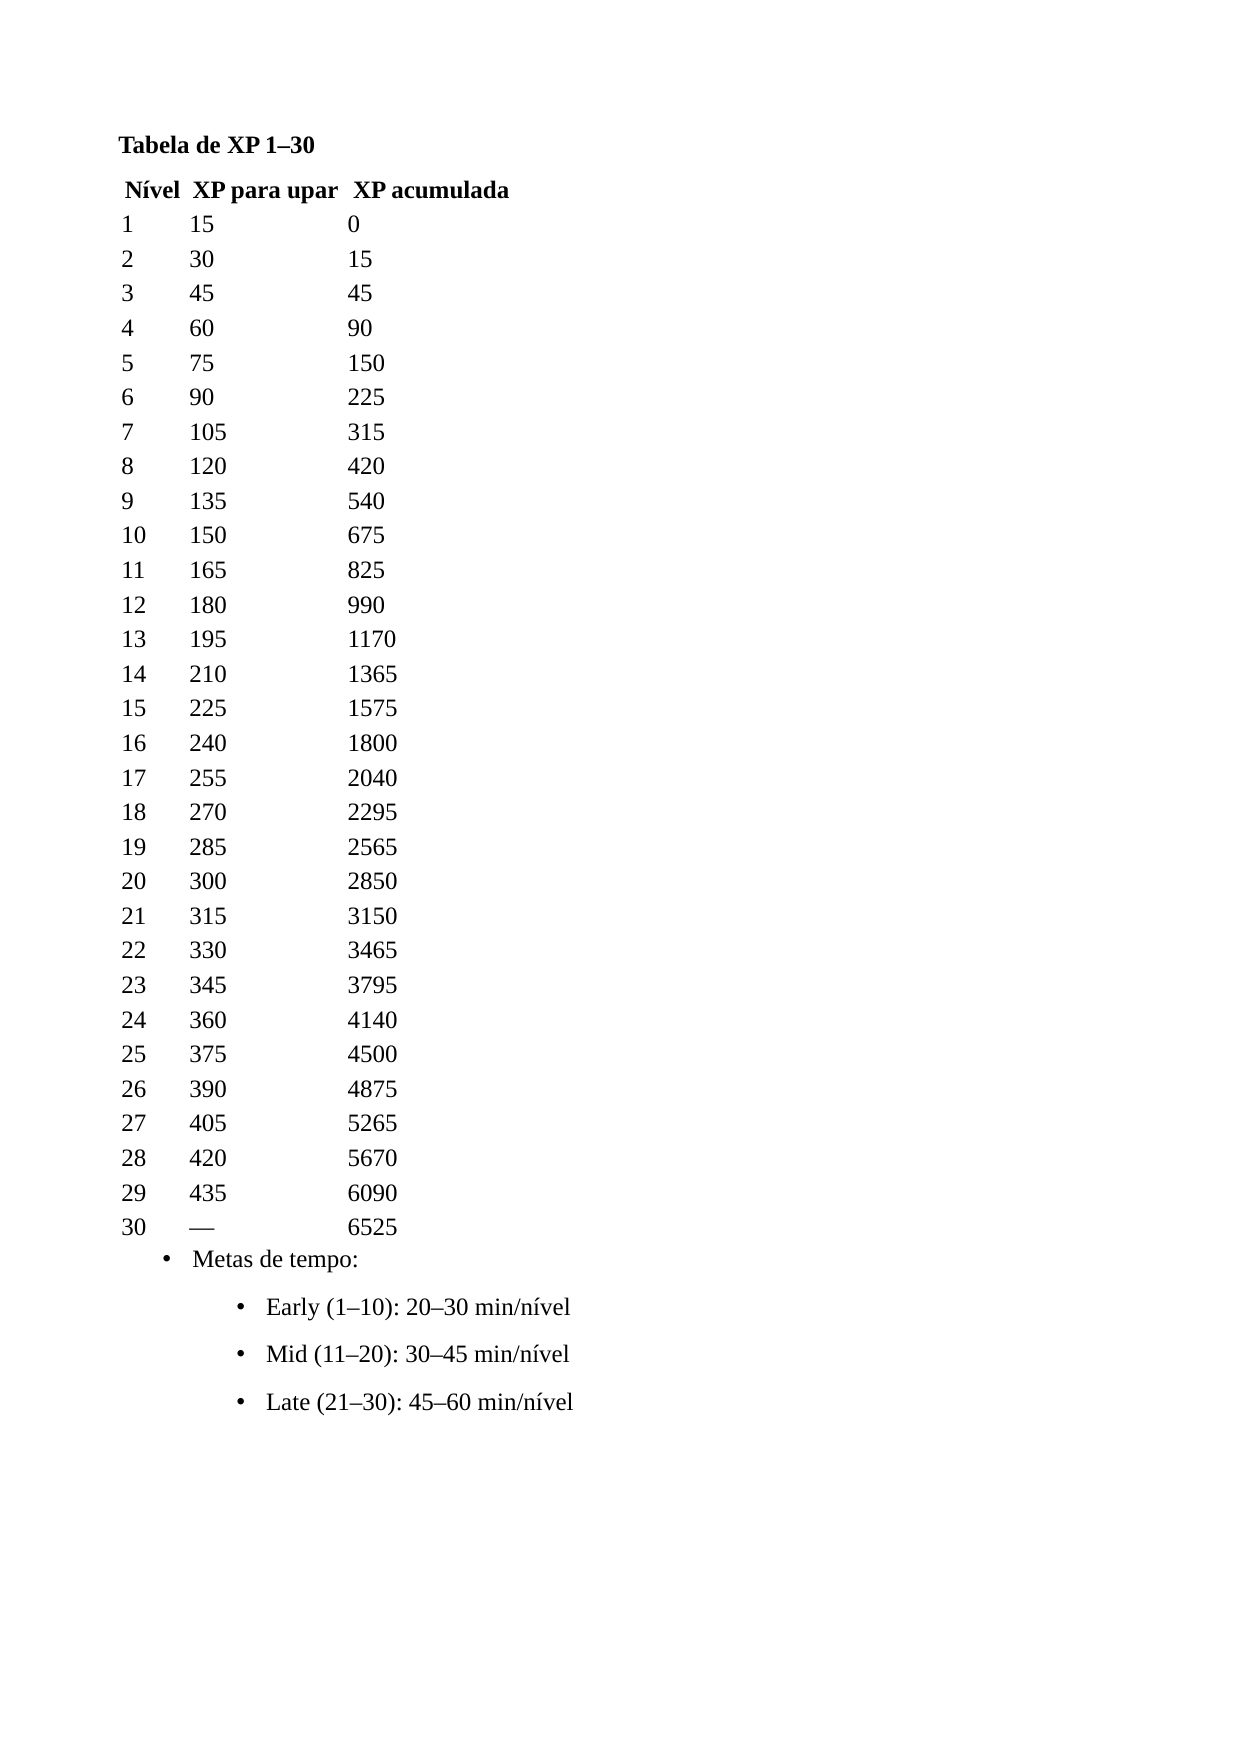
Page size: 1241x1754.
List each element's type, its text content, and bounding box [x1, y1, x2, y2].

table_cell 90 [344, 310, 518, 345]
table_cell 4500 [344, 1036, 518, 1071]
table_cell 2 [118, 241, 186, 276]
table_cell 45 [186, 276, 344, 310]
table_cell 4 [118, 310, 186, 345]
table_cell 435 [186, 1175, 344, 1209]
table_cell 14 [118, 656, 186, 691]
table_cell 180 [186, 587, 344, 621]
table_cell 5 [118, 345, 186, 379]
table_cell 1800 [344, 725, 518, 760]
table_cell 16 [118, 725, 186, 760]
table_cell 21 [118, 898, 186, 933]
table_cell 255 [186, 760, 344, 794]
table_cell 23 [118, 967, 186, 1002]
table_cell 675 [344, 518, 518, 552]
table_cell 225 [344, 379, 518, 414]
table_cell 22 [118, 933, 186, 967]
table_cell 105 [186, 414, 344, 448]
table_cell 29 [118, 1175, 186, 1209]
table_cell 270 [186, 794, 344, 829]
table_cell 825 [344, 552, 518, 587]
table_cell 20 [118, 864, 186, 898]
table_cell 12 [118, 587, 186, 621]
table_cell 45 [344, 276, 518, 310]
table_cell 19 [118, 829, 186, 863]
table_header Nível [118, 172, 186, 206]
table_cell 225 [186, 691, 344, 725]
table_cell 13 [118, 621, 186, 656]
table_header XP acumulada [344, 172, 518, 206]
table_cell 210 [186, 656, 344, 691]
table_cell 4875 [344, 1071, 518, 1106]
table_cell 0 [344, 206, 518, 241]
table_cell 315 [186, 898, 344, 933]
table_cell 2850 [344, 864, 518, 898]
table_header XP para upar [186, 172, 344, 206]
table_cell 15 [186, 206, 344, 241]
table_cell 60 [186, 310, 344, 345]
table_cell 1 [118, 206, 186, 241]
table_cell 420 [344, 449, 518, 483]
table_cell 150 [186, 518, 344, 552]
table_cell 90 [186, 379, 344, 414]
table_cell 5265 [344, 1106, 518, 1140]
table_cell 240 [186, 725, 344, 760]
table_cell 2565 [344, 829, 518, 863]
table_cell 3 [118, 276, 186, 310]
table_cell 120 [186, 449, 344, 483]
list Mid (11–20): 30–45 min/nível [236, 1339, 1122, 1368]
table_cell 1575 [344, 691, 518, 725]
table_cell 11 [118, 552, 186, 587]
table_cell 300 [186, 864, 344, 898]
table_cell 540 [344, 483, 518, 518]
table_cell 330 [186, 933, 344, 967]
table_cell 345 [186, 967, 344, 1002]
subtitle Tabela de XP 1–30 [118, 131, 1122, 159]
table_cell 150 [344, 345, 518, 379]
table_cell 30 [186, 241, 344, 276]
table_cell 375 [186, 1036, 344, 1071]
table_cell 6525 [344, 1209, 518, 1244]
table_cell 2295 [344, 794, 518, 829]
table_cell 405 [186, 1106, 344, 1140]
table_cell 27 [118, 1106, 186, 1140]
table_cell 4140 [344, 1002, 518, 1036]
list Late (21–30): 45–60 min/nível [236, 1387, 1122, 1416]
table_cell 24 [118, 1002, 186, 1036]
table_cell 28 [118, 1140, 186, 1175]
table_cell 195 [186, 621, 344, 656]
table_cell 75 [186, 345, 344, 379]
table_cell 9 [118, 483, 186, 518]
table_cell 3465 [344, 933, 518, 967]
table_cell 15 [344, 241, 518, 276]
table_cell 8 [118, 449, 186, 483]
table_cell 990 [344, 587, 518, 621]
table_cell 10 [118, 518, 186, 552]
list Metas de tempo: [162, 1244, 1122, 1273]
table_cell 6090 [344, 1175, 518, 1209]
table_cell 135 [186, 483, 344, 518]
table_cell 6 [118, 379, 186, 414]
table_cell 3150 [344, 898, 518, 933]
table_cell 390 [186, 1071, 344, 1106]
table_cell 30 [118, 1209, 186, 1244]
table_cell 420 [186, 1140, 344, 1175]
table_cell 315 [344, 414, 518, 448]
table_cell 18 [118, 794, 186, 829]
table_cell 7 [118, 414, 186, 448]
table_cell 1170 [344, 621, 518, 656]
table_cell 17 [118, 760, 186, 794]
table_cell 285 [186, 829, 344, 863]
table_cell 5670 [344, 1140, 518, 1175]
table_cell — [186, 1209, 344, 1244]
table_cell 165 [186, 552, 344, 587]
list Early (1–10): 20–30 min/nível [236, 1292, 1122, 1320]
table_cell 2040 [344, 760, 518, 794]
table_cell 360 [186, 1002, 344, 1036]
table_cell 3795 [344, 967, 518, 1002]
table_cell 1365 [344, 656, 518, 691]
table_cell 25 [118, 1036, 186, 1071]
table_cell 15 [118, 691, 186, 725]
table_cell 26 [118, 1071, 186, 1106]
